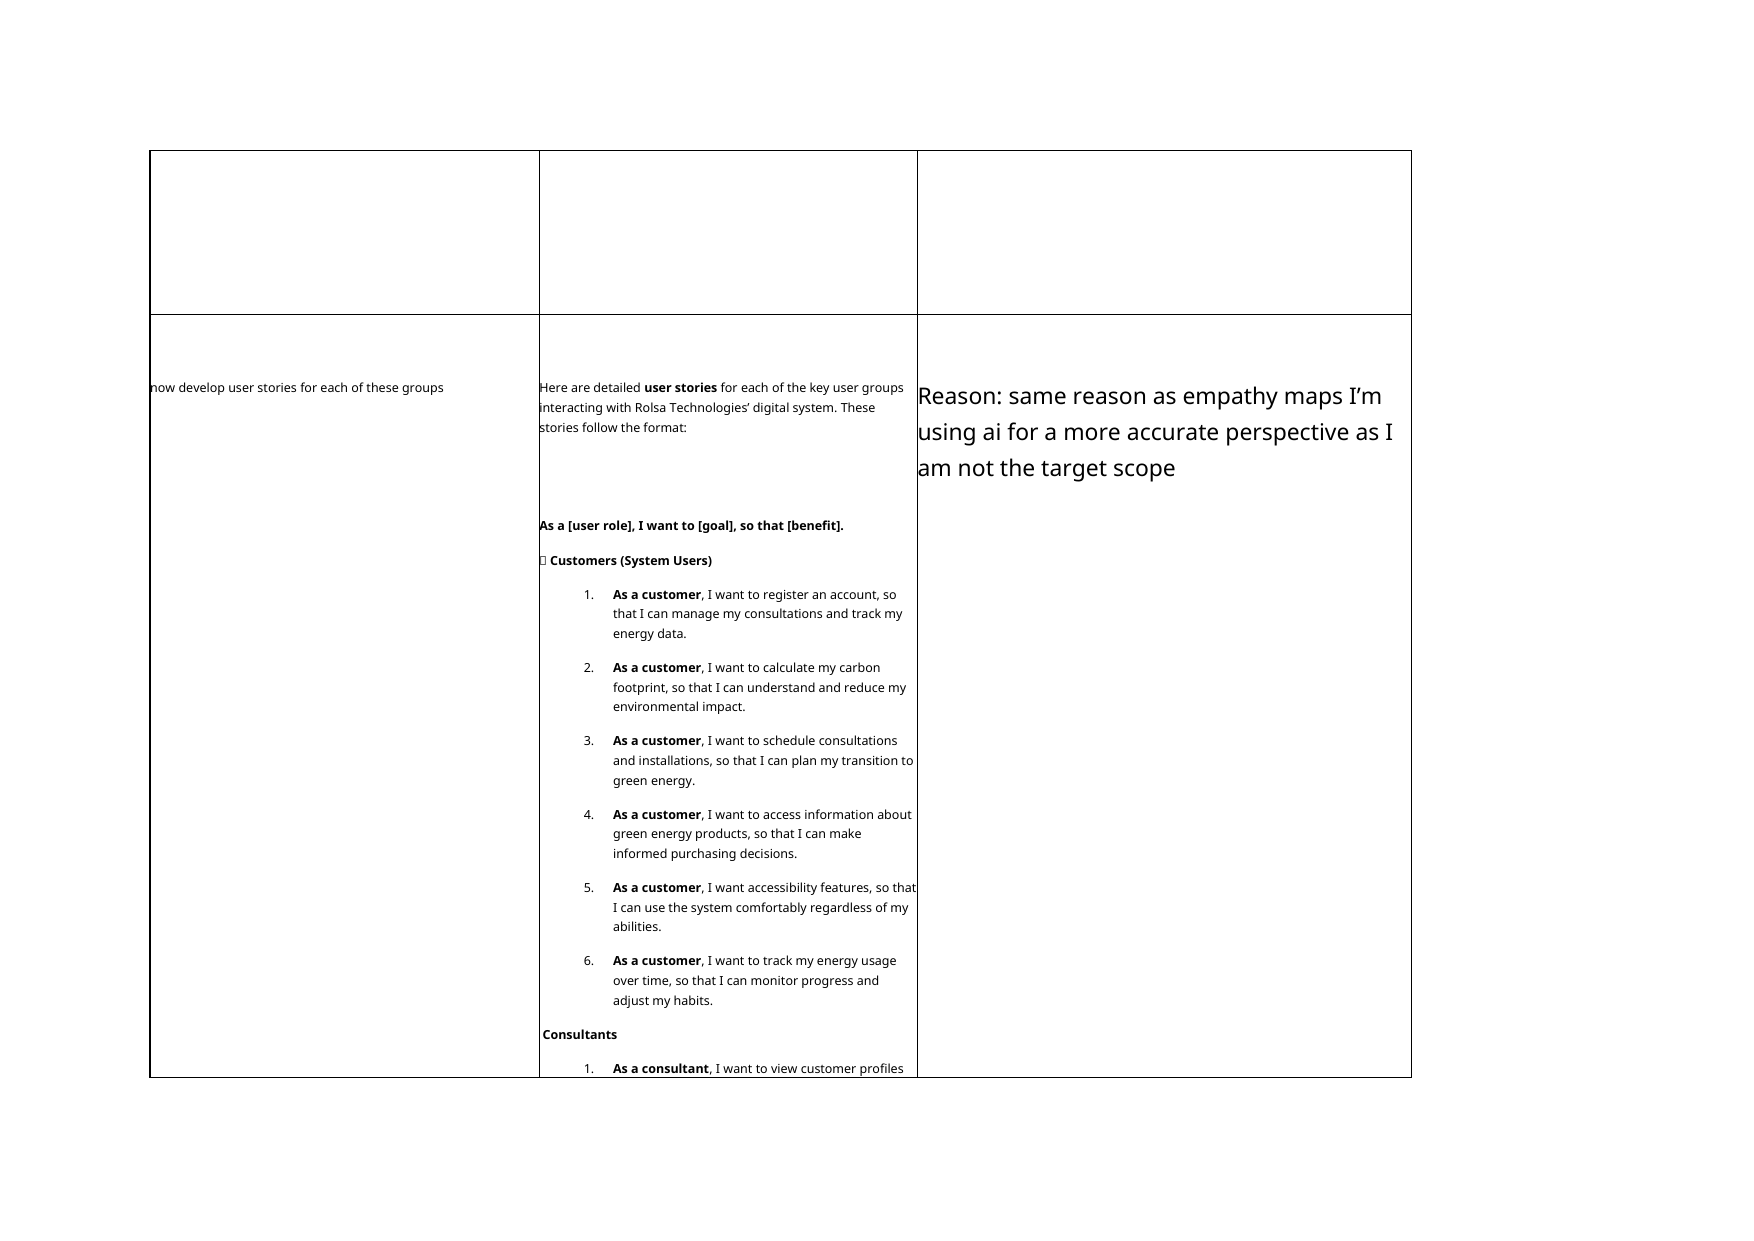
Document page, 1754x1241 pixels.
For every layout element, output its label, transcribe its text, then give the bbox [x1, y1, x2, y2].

table_cell Reason: same reason as empathy maps I’m using ai for a more accurate perspective as I am not the target scope [918, 315, 1411, 1077]
table_cell Here’s an Empathy Map for administrators of Rolsa Technologies’ digital system — those responsible for overseeing operations, managing users, and ensuring the platform runs smoothly. This is structured using the Says / Does / Thinks / Feels framework: 🧠 Empathy Map: Rolsa Technologies System Administrators 🗣️ SAYS “I need full visibility into all user activity and system performance.” “The platform must be secure, scalable, and easy to maintain.” “I want to quickly resolve issues and support users.” “We need analytics to track usage and identify trends.” “The system should allow me to manage roles and permissions easily.” 🏃 DOES Monitors system health, uptime, and performance metrics Manages user accounts, roles, and access levels Reviews consultation schedules and installation workflows Tracks energy usage data and customer engagement Responds to support requests and resolves technical issues Updates content and product listings on the platform 💭 THINKS “Is the system secure and compliant with data regulations?” “Are users getting the most value from our platform?” “How can I improve operational efficiency?” “What features are underused or causing friction?” “We need to stay ahead of customer expectations and tech trends.” ❤️ FEELS Responsible for keeping everything running smoothly Pressured to meet performance, security, and user satisfaction goals Empowered when tools are intuitive and responsive Frustrated by bugs, bottlenecks, or lack of control Proud when the system supports sustainability and customer success This empathy map highlights the strategic and operational mindset of admins who need control, insight, and reliability. Would you like this turned into a dashboard requirements list or used in a stakeholder persona? [540, 151, 917, 314]
table_cell Here are detailed user stories for each of the key user groups interacting with Rolsa Technologies’ digital system. These stories follow the format: As a [user role], I want to [goal], so that [benefit]. 👤 Customers (System Users) As a customer, I want to register an account, so that I can manage my consultations and track my energy data. As a customer, I want to calculate my carbon footprint, so that I can understand and reduce my environmental impact. As a customer, I want to schedule consultations and installations, so that I can plan my transition to green energy. As a customer, I want to access information about green energy products, so that I can make informed purchasing decisions. As a customer, I want accessibility features, so that I can use the system comfortably regardless of my abilities. As a customer, I want to track my energy usage over time, so that I can monitor progress and adjust my habits. 👨‍💼 Consultants As a consultant, I want to view customer profiles and energy data, so that I can tailor my advice during consultations. As a consultant, I want to manage my appointment schedule, so that I can stay organized and efficient. As a consultant, I want to communicate with customers through the system, so that I can confirm details and provide updates. As a consultant, I want to access product information and recommendations, so that I can guide customers effectively. As a consultant, I want to log consultation outcomes, so that the system reflects accurate customer progress. 👷 Builders / Installers As a builder, I want to see my daily installation schedule, so that I know where to go and what to install. As a builder, I want access to site details and instructions, so that I can complete installations correctly and safely. As a builder, I want to update job status in the system, so that admins and customers are informed in real time. As a builder, I want to upload photos and notes after installations, so that documentation is complete and traceable. As a builder, I want offline access to key job info, so that I can work even in low-signal areas. 🧑‍💻 Administrators As an admin, I want to manage user accounts and permissions, so that each role has appropriate access. As an admin, I want to monitor system performance and usage, so that I can ensure reliability and scalability. As an admin, I want to track consultations and installations, so that I can oversee operations and resource allocation. As an admin, I want to respond to support requests, so that users receive timely help. As an admin, I want to update product listings and content, so that customers always see current and relevant information. As an admin, I want to generate reports on energy usage and customer engagement, so that I can inform strategic decisions. Would you like these grouped into a backlog or prioritized for development planning? [540, 315, 917, 1077]
table_cell now develop user stories for each of these groups [151, 315, 539, 1077]
table_cell [918, 151, 1411, 314]
table_cell [151, 151, 539, 314]
